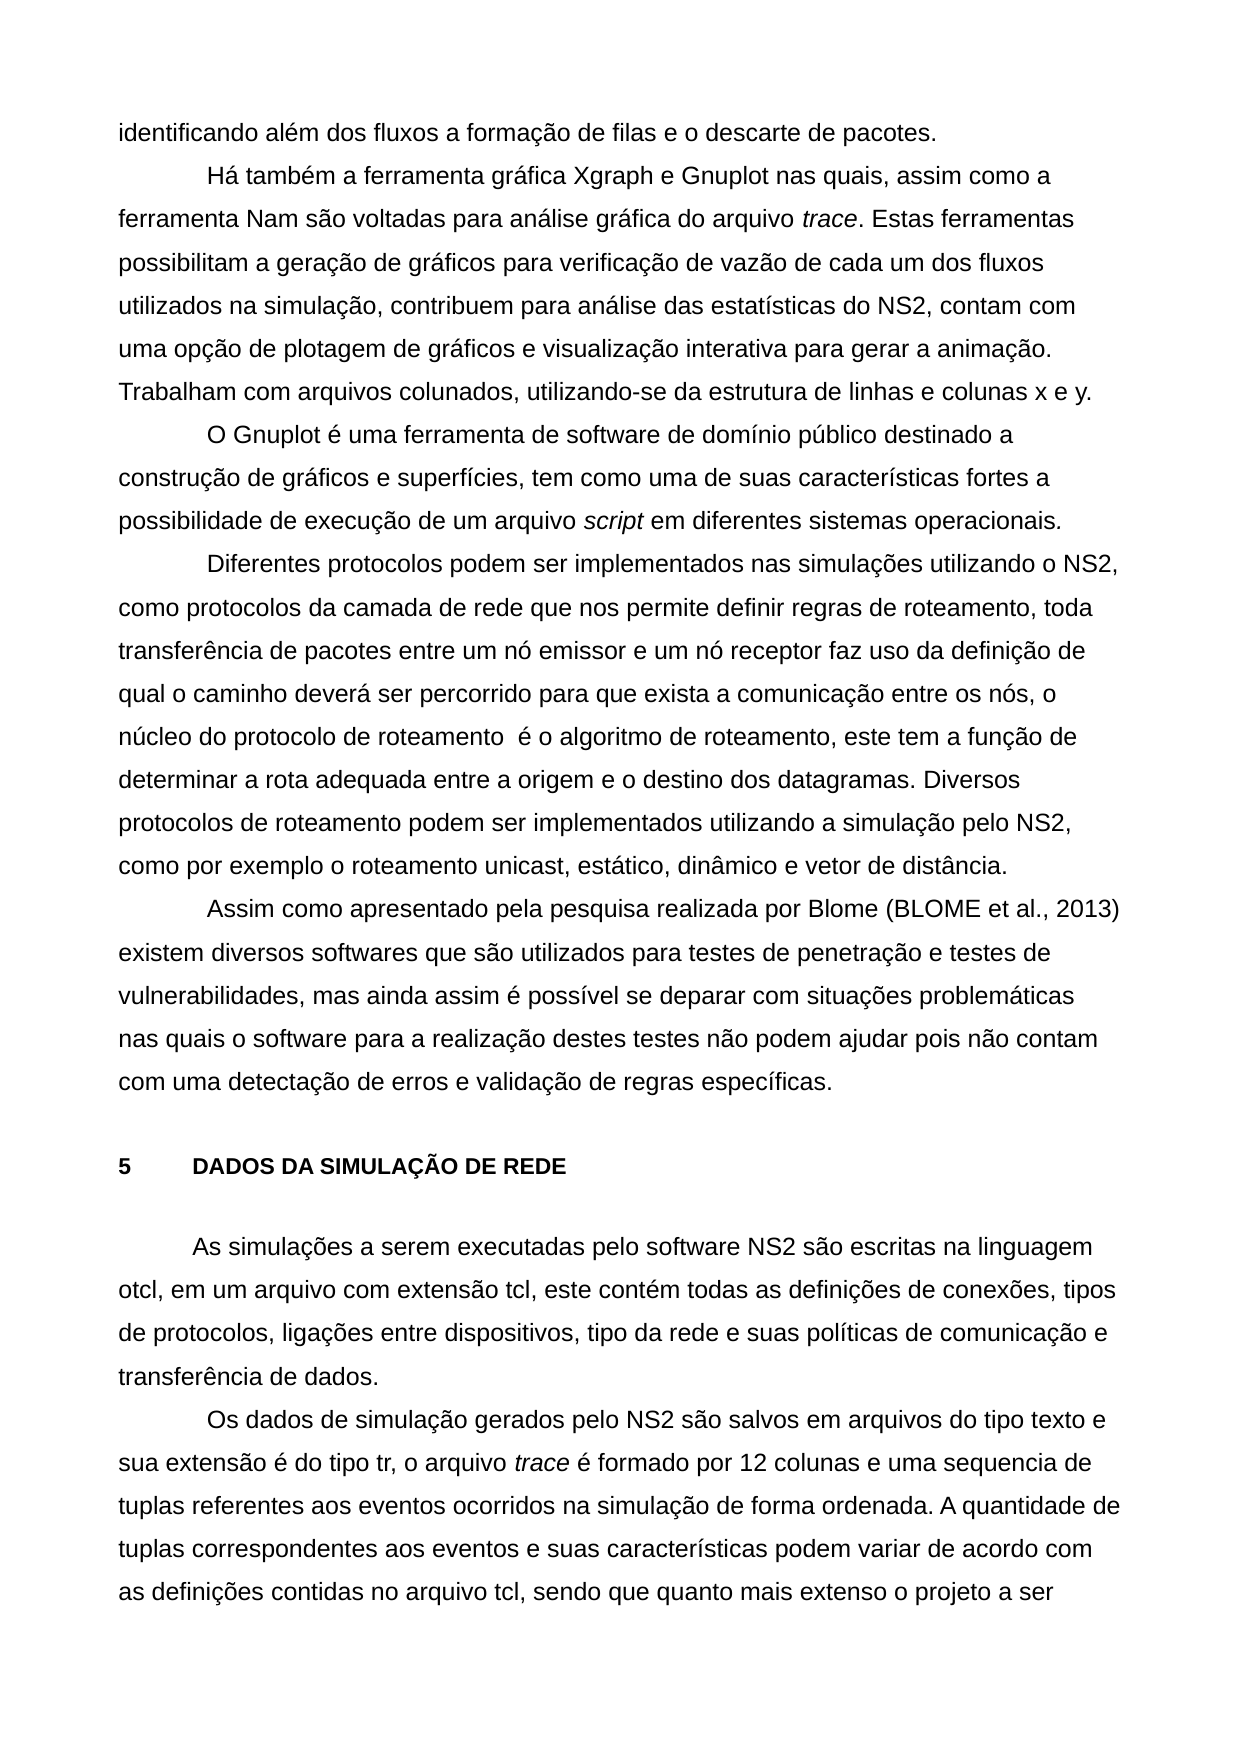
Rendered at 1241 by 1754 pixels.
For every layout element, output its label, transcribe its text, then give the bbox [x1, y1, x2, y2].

text Os dados de simulação gerados pelo NS2 são salvos em arquivos do tipo texto e sua extensão é do tipo tr, o arquivo trace é formado por 12 colunas e uma sequencia de tuplas referentes aos eventos ocorridos na simulação de forma ordenada. A quantidade de tuplas correspondentes aos eventos e suas características podem variar de acordo com as definições contidas no arquivo tcl, sendo que quanto mais extenso o projeto a ser [118, 1404, 1122, 1606]
text identificando além dos fluxos a formação de filas e o descarte de pacotes. [118, 118, 1122, 147]
text Há também a ferramenta gráfica Xgraph e Gnuplot nas quais, assim como a ferramenta Nam são voltadas para análise gráfica do arquivo trace. Estas ferramentas possibilitam a geração de gráficos para verificação de vazão de cada um dos fluxos utilizados na simulação, contribuem para análise das estatísticas do NS2, contam com uma opção de plotagem de gráficos e visualização interativa para gerar a animação. Trabalham com arquivos colunados, utilizando-se da estrutura de linhas e colunas x e y. [118, 161, 1122, 406]
text Assim como apresentado pela pesquisa realizada por Blome (BLOME et al., 2013) existem diversos softwares que são utilizados para testes de penetração e testes de vulnerabilidades, mas ainda assim é possível se deparar com situações problemáticas nas quais o software para a realização destes testes não podem ajudar pois não contam com uma detectação de erros e validação de regras específicas. [118, 894, 1122, 1096]
text As simulações a serem executadas pelo software NS2 são escritas na linguagem otcl, em um arquivo com extensão tcl, este contém todas as definições de conexões, tipos de protocolos, ligações entre dispositivos, tipo da rede e suas políticas de comunicação e transferência de dados. [118, 1232, 1122, 1390]
text 5 DADOS DA SIMULAÇÃO DE REDE [118, 1153, 1122, 1179]
text Diferentes protocolos podem ser implementados nas simulações utilizando o NS2, como protocolos da camada de rede que nos permite definir regras de roteamento, toda transferência de pacotes entre um nó emissor e um nó receptor faz uso da definição de qual o caminho deverá ser percorrido para que exista a comunicação entre os nós, o núcleo do protocolo de roteamento é o algoritmo de roteamento, este tem a função de determinar a rota adequada entre a origem e o destino dos datagramas. Diversos protocolos de roteamento podem ser implementados utilizando a simulação pelo NS2, como por exemplo o roteamento unicast, estático, dinâmico e vetor de distância. [118, 549, 1122, 880]
text O Gnuplot é uma ferramenta de software de domínio público destinado a construção de gráficos e superfícies, tem como uma de suas características fortes a possibilidade de execução de um arquivo script em diferentes sistemas operacionais. [118, 420, 1122, 535]
